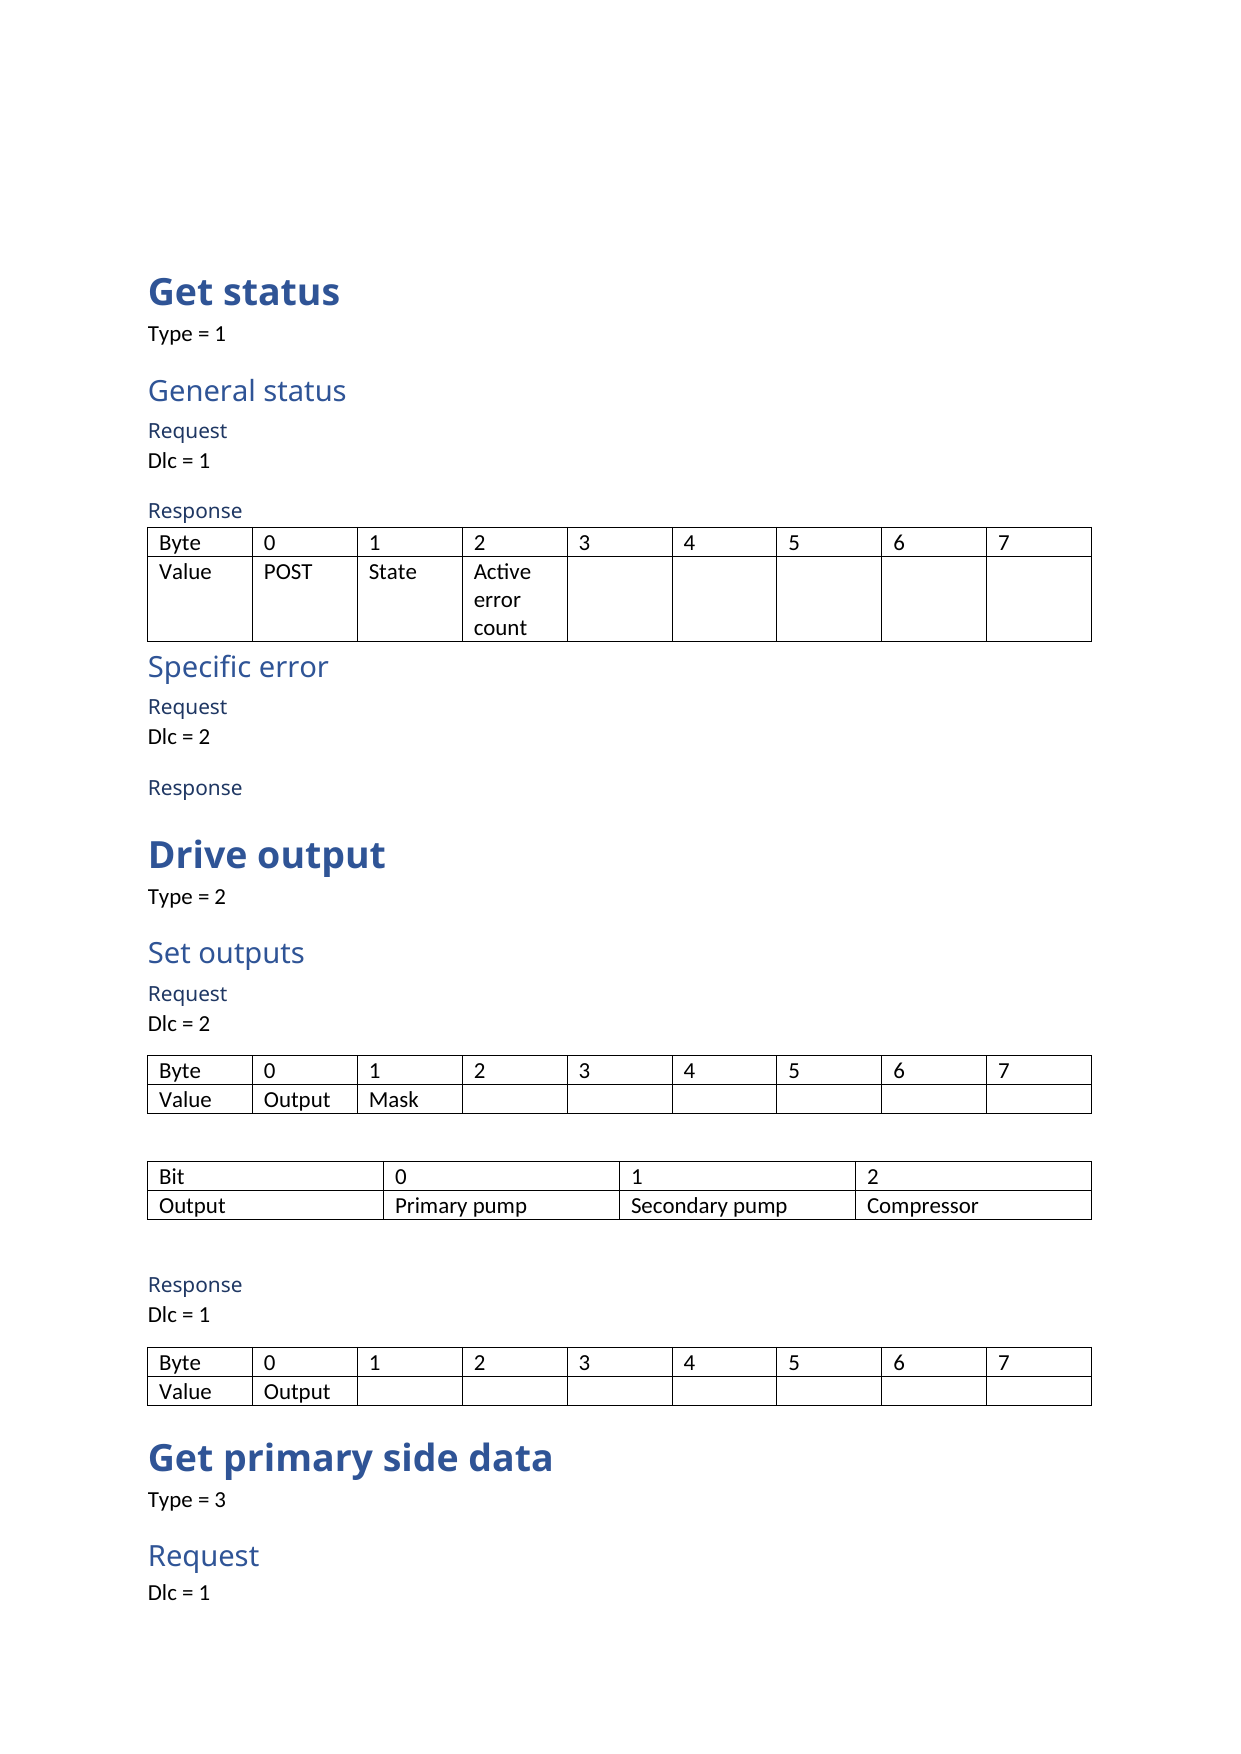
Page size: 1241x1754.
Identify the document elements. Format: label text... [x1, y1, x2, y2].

text Dlc = 1 [148, 1301, 1093, 1328]
table_header 5 [777, 1348, 881, 1376]
subtitle Request [148, 692, 1093, 721]
subtitle Specific error [148, 646, 1093, 686]
subtitle Request [148, 979, 1093, 1007]
text Dlc = 1 [148, 446, 1093, 474]
table_header 0 [384, 1162, 619, 1190]
table_cell POST [253, 557, 357, 641]
table_header 6 [882, 528, 986, 556]
subtitle Response [148, 497, 1093, 525]
table_cell [463, 1377, 567, 1405]
subtitle General status [148, 370, 1093, 409]
subtitle Response [148, 1270, 1093, 1299]
table_header 3 [568, 528, 672, 556]
table_header 6 [882, 1348, 986, 1376]
subtitle Get primary side data [148, 1431, 1093, 1482]
table_header Byte [148, 1348, 252, 1376]
text Type = 3 [148, 1485, 1093, 1513]
table_header 0 [253, 1056, 357, 1084]
text Dlc = 2 [148, 1009, 1093, 1037]
table_header 4 [673, 1056, 776, 1084]
table_cell [987, 1085, 1091, 1113]
table_cell [987, 557, 1091, 641]
table_header 2 [463, 528, 567, 556]
table_cell Compressor [856, 1191, 1091, 1219]
table_cell [673, 1377, 776, 1405]
table_header 1 [358, 1348, 462, 1376]
table_cell Output [253, 1377, 357, 1405]
table_cell [568, 1377, 672, 1405]
table_header 1 [620, 1162, 855, 1190]
table_cell Active error count [463, 557, 567, 641]
table_header 5 [777, 1056, 881, 1084]
table_header 5 [777, 528, 881, 556]
text Dlc = 1 [148, 1578, 1093, 1606]
table_header 2 [463, 1348, 567, 1376]
table_header 0 [253, 528, 357, 556]
subtitle Request [148, 1536, 1093, 1575]
table_cell [777, 1377, 881, 1405]
table_cell [358, 1377, 462, 1405]
table_header Bit [148, 1162, 383, 1190]
table_header 6 [882, 1056, 986, 1084]
table_header 2 [856, 1162, 1091, 1190]
table_cell Mask [358, 1085, 462, 1113]
subtitle Request [148, 416, 1093, 444]
table_cell State [358, 557, 462, 641]
table_cell Value [148, 557, 252, 641]
table_cell Secondary pump [620, 1191, 855, 1219]
table_header 1 [358, 1056, 462, 1084]
table_header Byte [148, 528, 252, 556]
table_cell [882, 557, 986, 641]
table_cell [673, 557, 776, 641]
table_cell [568, 1085, 672, 1113]
text Dlc = 2 [148, 722, 1093, 750]
table_header 1 [358, 528, 462, 556]
table_cell Value [148, 1377, 252, 1405]
text Type = 1 [148, 319, 1093, 347]
table_header 7 [987, 1348, 1091, 1376]
table_cell [987, 1377, 1091, 1405]
subtitle Set outputs [148, 933, 1093, 972]
table_cell [568, 557, 672, 641]
table_header 2 [463, 1056, 567, 1084]
table_header 3 [568, 1348, 672, 1376]
subtitle Drive output [148, 828, 1093, 879]
table_header 3 [568, 1056, 672, 1084]
text Type = 2 [148, 882, 1093, 910]
table_cell Primary pump [384, 1191, 619, 1219]
table_cell Value [148, 1085, 252, 1113]
table_header 4 [673, 528, 776, 556]
table_cell [463, 1085, 567, 1113]
subtitle Get status [148, 265, 1093, 316]
subtitle Response [148, 773, 1093, 801]
table_header 0 [253, 1348, 357, 1376]
table_cell [777, 557, 881, 641]
table_cell [882, 1377, 986, 1405]
table_cell [777, 1085, 881, 1113]
table_header Byte [148, 1056, 252, 1084]
table_header 7 [987, 1056, 1091, 1084]
table_header 4 [673, 1348, 776, 1376]
table_cell Output [253, 1085, 357, 1113]
table_cell Output [148, 1191, 383, 1219]
table_cell [882, 1085, 986, 1113]
table_header 7 [987, 528, 1091, 556]
table_cell [673, 1085, 776, 1113]
